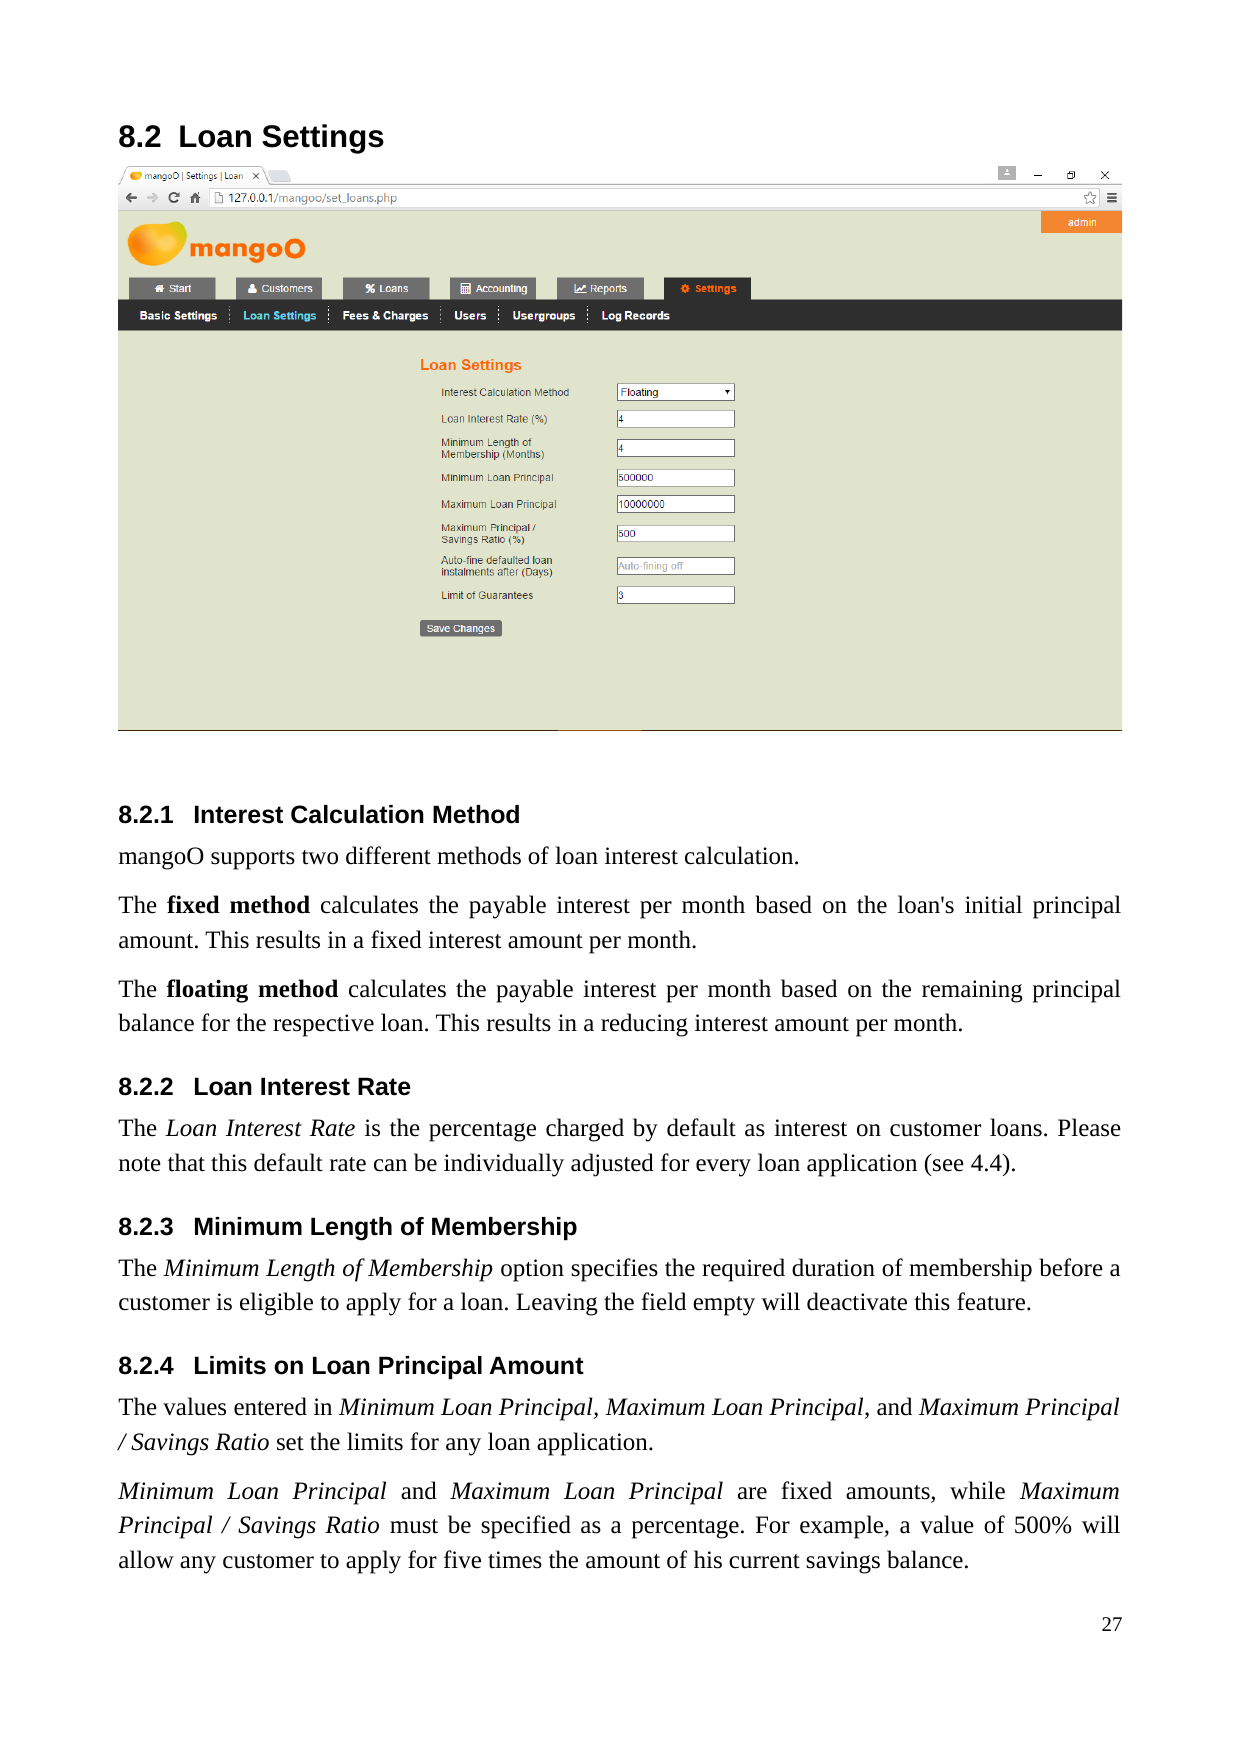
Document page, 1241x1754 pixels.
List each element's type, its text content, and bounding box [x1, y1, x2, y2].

picture [118, 166, 1123, 731]
text The floating method calculates the payable interest per month based on the remaining principal balance for the respective loan. This results in a reducing interest amount per month. [118, 974, 1122, 1037]
subtitle Loan Interest Rate [118, 1072, 1122, 1101]
subtitle Loan Settings [118, 118, 1122, 154]
subtitle Limits on Loan Principal Amount [118, 1351, 1122, 1380]
text The Loan Interest Rate is the percentage charged by default as interest on customer loans. Please note that this default rate can be individually adjusted for every loan application (see 4.4). [118, 1113, 1122, 1177]
subtitle Interest Calculation Method [118, 800, 1122, 829]
text The values entered in Minimum Loan Principal, Maximum Loan Principal, and Maximum Principal / Savings Ratio set the limits for any loan application. [118, 1392, 1122, 1455]
text mangoO supports two different methods of loan interest calculation. [118, 841, 1122, 870]
text The fixed method calculates the payable interest per month based on the loan's initial principal amount. This results in a fixed interest amount per month. [118, 891, 1122, 954]
text Minimum Loan Principal and Maximum Loan Principal are fixed amounts, while Maximum Principal / Savings Ratio must be specified as a percentage. For example, a value of 500% will allow any customer to apply for five times the amount of his current savings balance. [118, 1476, 1122, 1573]
text The Minimum Length of Membership option specifies the required duration of membership before a customer is eligible to apply for a loan. Leaving the field empty will deactivate this feature. [118, 1253, 1122, 1316]
subtitle Minimum Length of Membership [118, 1212, 1122, 1240]
